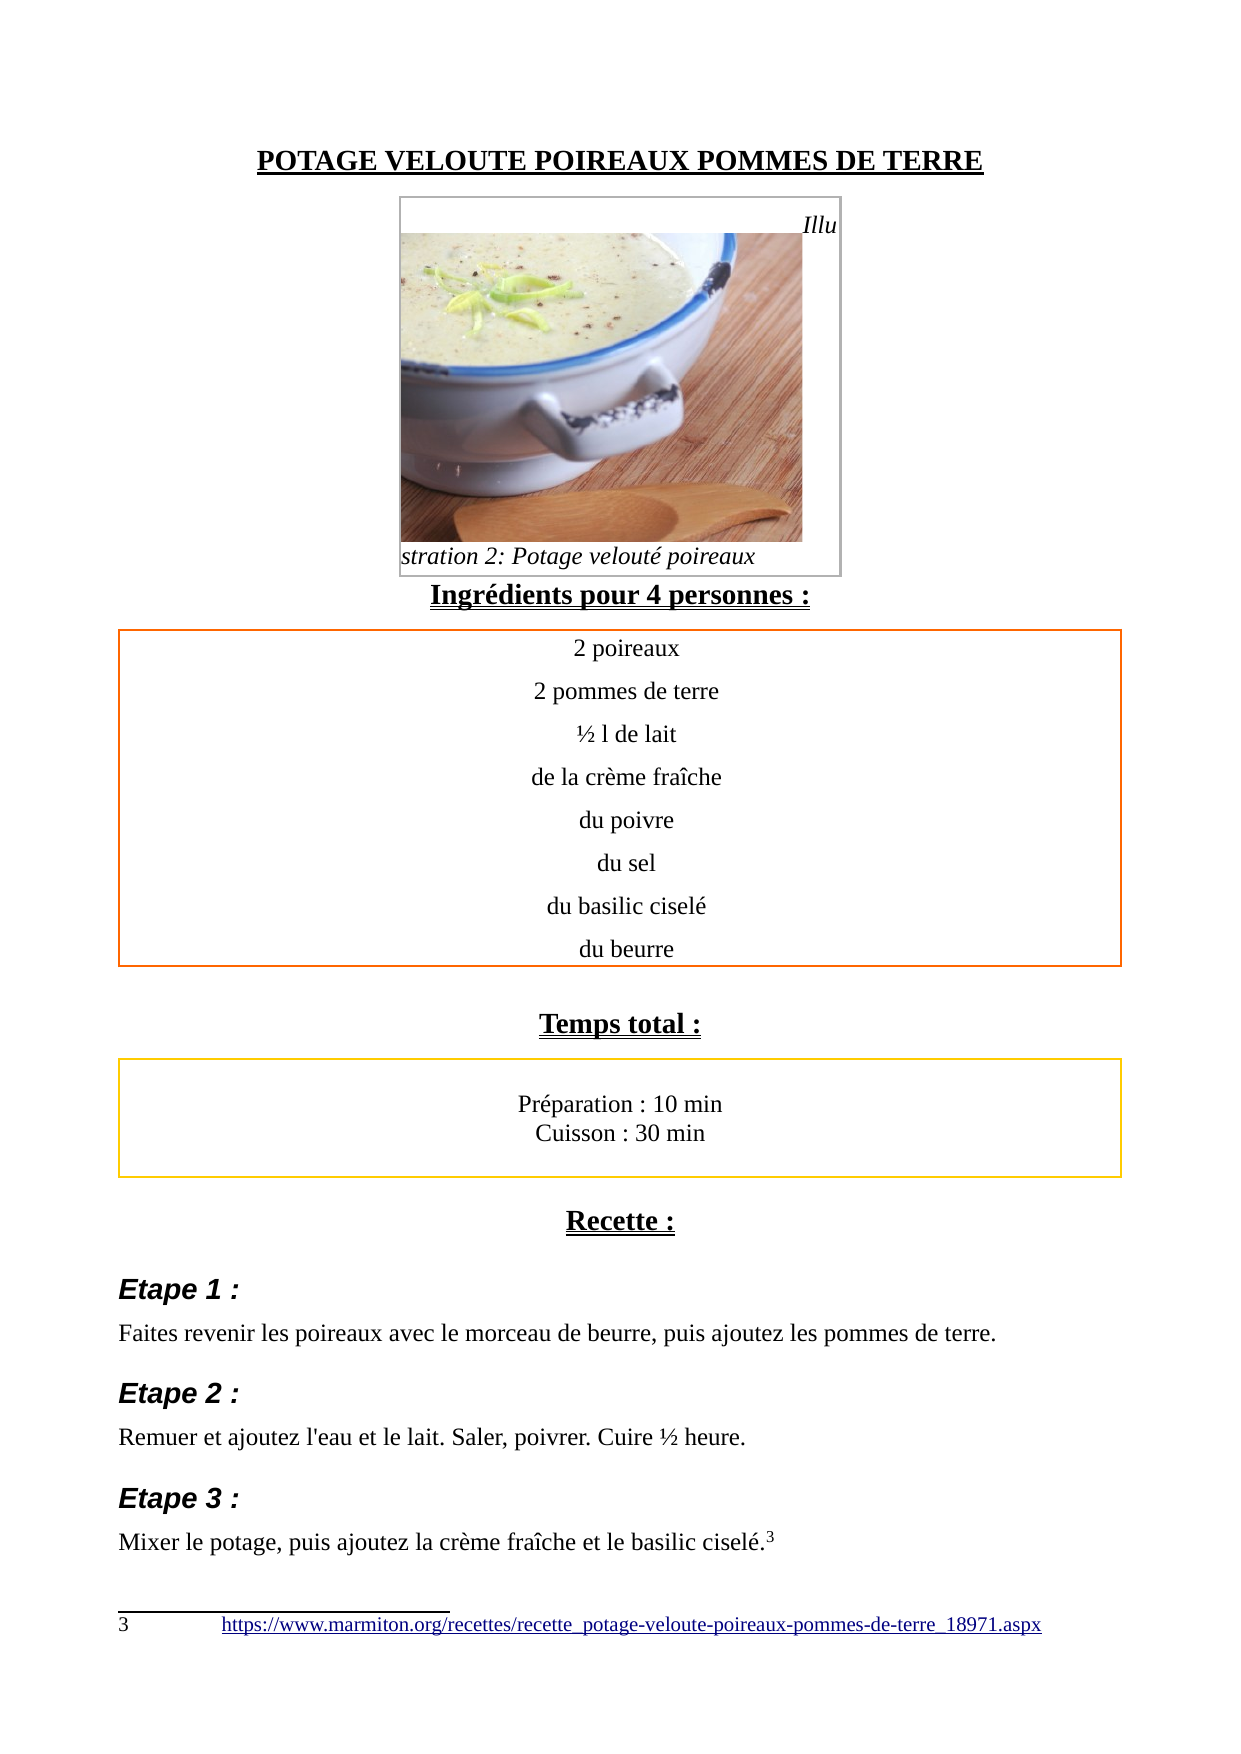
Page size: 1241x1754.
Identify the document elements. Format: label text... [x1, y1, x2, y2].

text Temps total : [118, 1007, 1122, 1040]
text Recette : [118, 1203, 1122, 1236]
text du beurre [120, 930, 1120, 965]
text 2 pommes de terre [120, 672, 1120, 704]
text Illustration 2: Potage velouté poireaux pommes de terre [401, 211, 839, 575]
text du poivre [120, 801, 1120, 834]
text Mixer le potage, puis ajoutez la crème fraîche et le basilic ciselé. [118, 1527, 1122, 1556]
text Préparation : 10 min [120, 1060, 1120, 1087]
text du sel [120, 844, 1120, 877]
text Ingrédients pour 4 personnes : [118, 214, 1122, 611]
subtitle POTAGE VELOUTE POIREAUX POMMES DE TERRE [118, 143, 1122, 177]
text [401, 198, 839, 211]
text de la crème fraîche [120, 758, 1120, 791]
text du basilic ciselé [120, 887, 1120, 920]
text ½ l de lait [120, 715, 1120, 748]
text https://www.marmiton.org/recettes/recette_potage-veloute-poireaux-pommes-de-terre_18971.aspx [118, 1612, 1122, 1636]
text 2 poireaux [120, 631, 1120, 661]
text Cuisson : 30 min [120, 1087, 1120, 1176]
text Remuer et ajoutez l'eau et le lait. Saler, poivrer. Cuire ½ heure. [118, 1422, 1122, 1451]
text Faites revenir les poireaux avec le morceau de beurre, puis ajoutez les pommes de terre. [118, 1318, 1122, 1346]
